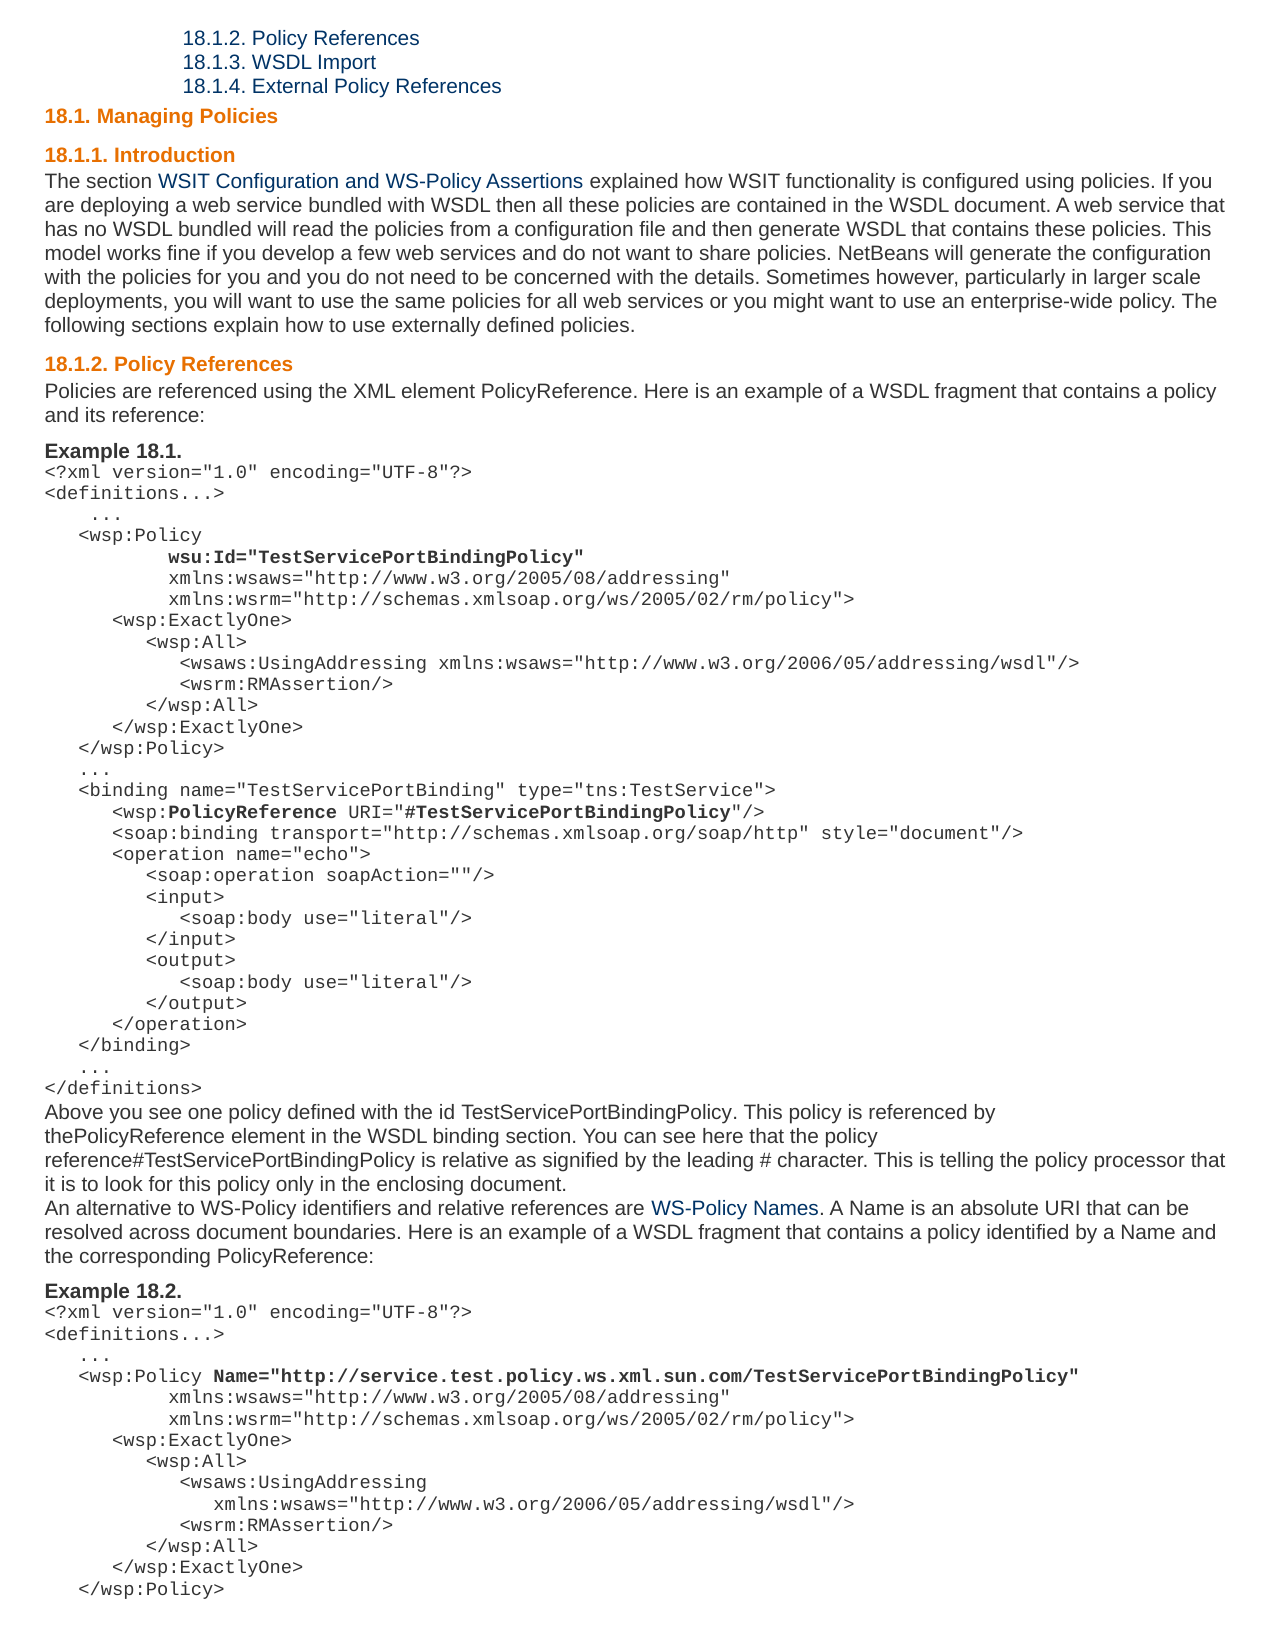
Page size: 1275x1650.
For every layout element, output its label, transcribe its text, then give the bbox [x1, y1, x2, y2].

text </wsp:Policy> [44, 1579, 1227, 1601]
text <wsp:ExactlyOne> [44, 1431, 1227, 1452]
text <soap:operation soapAction=""/> [44, 866, 1227, 887]
text <soap:body use="literal"/> [44, 909, 1227, 930]
text <input> [44, 887, 1227, 909]
text </wsp:ExactlyOne> [44, 717, 1227, 739]
text <wsrm:RMAssertion/> [44, 675, 1227, 696]
text <definitions...> [44, 484, 1227, 505]
text Policies are referenced using the XML element PolicyReference. Here is an example of a WSDL fragment that contains a policy and its reference: [44, 379, 1227, 427]
text </wsp:All> [44, 1537, 1227, 1558]
text <output> [44, 951, 1227, 972]
text <wsrm:RMAssertion/> [44, 1516, 1227, 1537]
text <soap:binding transport="http://schemas.xmlsoap.org/soap/http" style="document"/> [44, 824, 1227, 845]
text <definitions...> [44, 1324, 1227, 1346]
text <wsp:PolicyReference URI="#TestServicePortBindingPolicy"/> [44, 802, 1227, 824]
text </wsp:ExactlyOne> [44, 1558, 1227, 1579]
text <?xml version="1.0" encoding="UTF-8"?> [44, 462, 1227, 484]
text </input> [44, 930, 1227, 951]
text ... [44, 760, 1227, 781]
text <wsaws:UsingAddressing [44, 1473, 1227, 1494]
text </operation> [44, 1015, 1227, 1036]
subtitle 18.1.2. Policy References [182, 26, 1227, 49]
text The section WSIT Configuration and WS-Policy Assertions explained how WSIT functionality is configured using policies. If you are deploying a web service bundled with WSDL then all these policies are contained in the WSDL document. A web service that has no WSDL bundled will read the policies from a configuration file and then generate WSDL that contains these policies. This model works fine if you develop a few web services and do not want to share policies. NetBeans will generate the configuration with the policies for you and you do not need to be concerned with the details. Sometimes however, particularly in larger scale deployments, you will want to use the same policies for all web services or you might want to use an enterprise-wide policy. The following sections explain how to use externally defined policies. [44, 169, 1227, 337]
text <wsp:All> [44, 1452, 1227, 1473]
text xmlns:wsaws="http://www.w3.org/2006/05/addressing/wsdl"/> [44, 1494, 1227, 1516]
text Above you see one policy defined with the id TestServicePortBindingPolicy. This policy is referenced by thePolicyReference element in the WSDL binding section. You can see here that the policy reference#TestServicePortBindingPolicy is relative as signified by the leading # character. This is telling the policy processor that it is to look for this policy only in the enclosing document. [44, 1100, 1227, 1196]
text <operation name="echo"> [44, 845, 1227, 866]
text <soap:body use="literal"/> [44, 972, 1227, 994]
subtitle 18.1.4. External Policy References [182, 73, 1227, 97]
subtitle 18.1.3. WSDL Import [182, 49, 1227, 73]
text ... [44, 1346, 1227, 1367]
text </output> [44, 994, 1227, 1015]
text <binding name="TestServicePortBinding" type="tns:TestService"> [44, 781, 1227, 802]
text Example 18.1. [44, 427, 1227, 462]
text An alternative to WS-Policy identifiers and relative references are WS-Policy Names. A Name is an absolute URI that can be resolved across document boundaries. Here is an example of a WSDL fragment that contains a policy identified by a Name and the corresponding PolicyReference: [44, 1196, 1227, 1268]
text </wsp:Policy> [44, 739, 1227, 760]
text <wsp:All> [44, 632, 1227, 654]
text Example 18.2. [44, 1268, 1227, 1303]
text ... [44, 1057, 1227, 1079]
text <wsp:ExactlyOne> [44, 611, 1227, 632]
text wsu:Id="TestServicePortBindingPolicy" [44, 547, 1227, 569]
subtitle 18.1.2. Policy References [44, 352, 1227, 376]
text xmlns:wsaws="http://www.w3.org/2005/08/addressing" [44, 1388, 1227, 1409]
text xmlns:wsrm="http://schemas.xmlsoap.org/ws/2005/02/rm/policy"> [44, 1409, 1227, 1431]
text xmlns:wsaws="http://www.w3.org/2005/08/addressing" [44, 569, 1227, 590]
subtitle 18.1. Managing Policies [44, 103, 1227, 127]
text </wsp:All> [44, 696, 1227, 717]
text ... [44, 505, 1227, 526]
text <wsp:Policy [44, 526, 1227, 547]
text <wsaws:UsingAddressing xmlns:wsaws="http://www.w3.org/2006/05/addressing/wsdl"/> [44, 654, 1227, 675]
text </binding> [44, 1036, 1227, 1057]
text <wsp:Policy Name="http://service.test.policy.ws.xml.sun.com/TestServicePortBindingPolicy" [44, 1367, 1227, 1388]
text </definitions> [44, 1079, 1227, 1100]
text <?xml version="1.0" encoding="UTF-8"?> [44, 1303, 1227, 1324]
text xmlns:wsrm="http://schemas.xmlsoap.org/ws/2005/02/rm/policy"> [44, 590, 1227, 611]
subtitle 18.1.1. Introduction [44, 142, 1227, 166]
